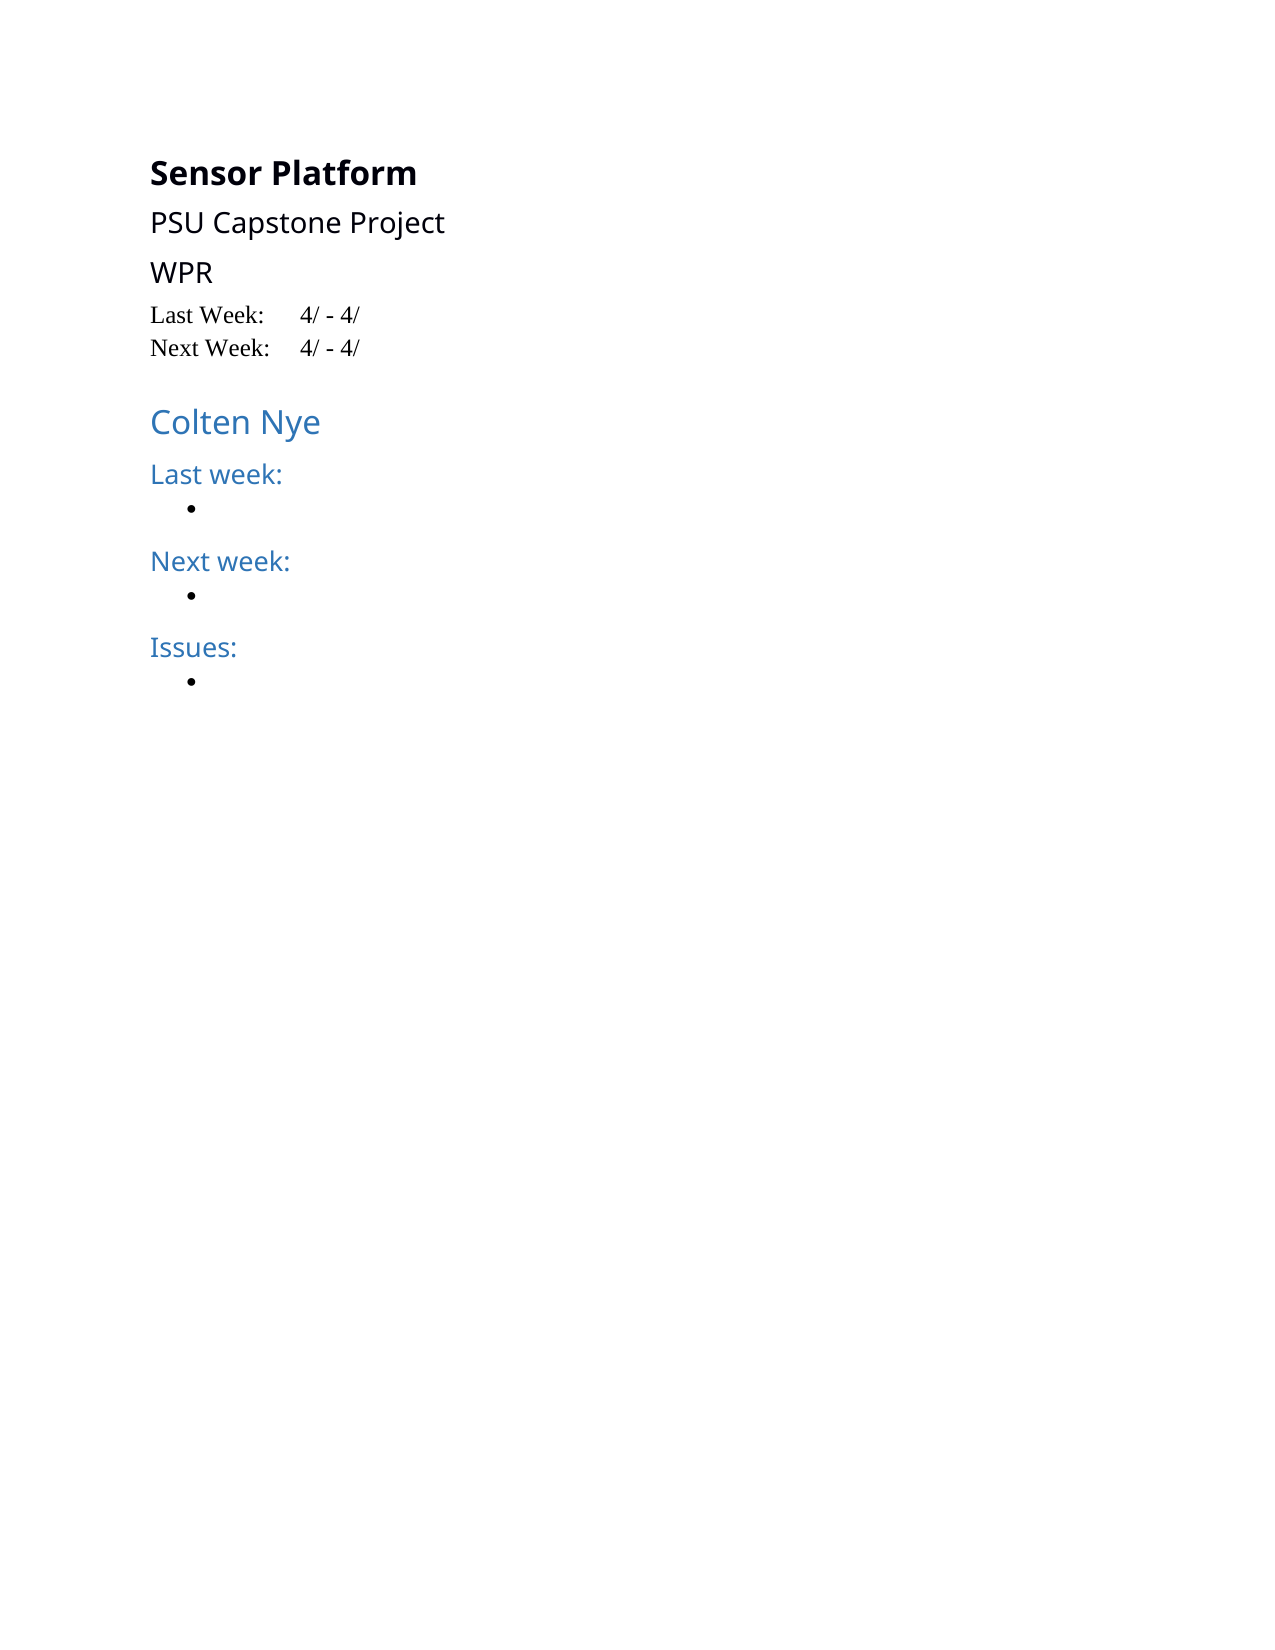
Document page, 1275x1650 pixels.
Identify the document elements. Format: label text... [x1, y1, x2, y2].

subtitle Next week: [150, 542, 1125, 579]
subtitle Issues: [150, 629, 1125, 666]
subtitle Sensor Platform [150, 150, 1125, 195]
subtitle PSU Capstone Project [150, 202, 1125, 242]
subtitle WPR [150, 248, 1125, 293]
subtitle Last week: [150, 455, 1125, 492]
subtitle Colten Nye [150, 399, 1125, 444]
text Next Week: 4/ - 4/ [150, 333, 1125, 362]
text Last Week: 4/ - 4/ [150, 300, 1125, 329]
